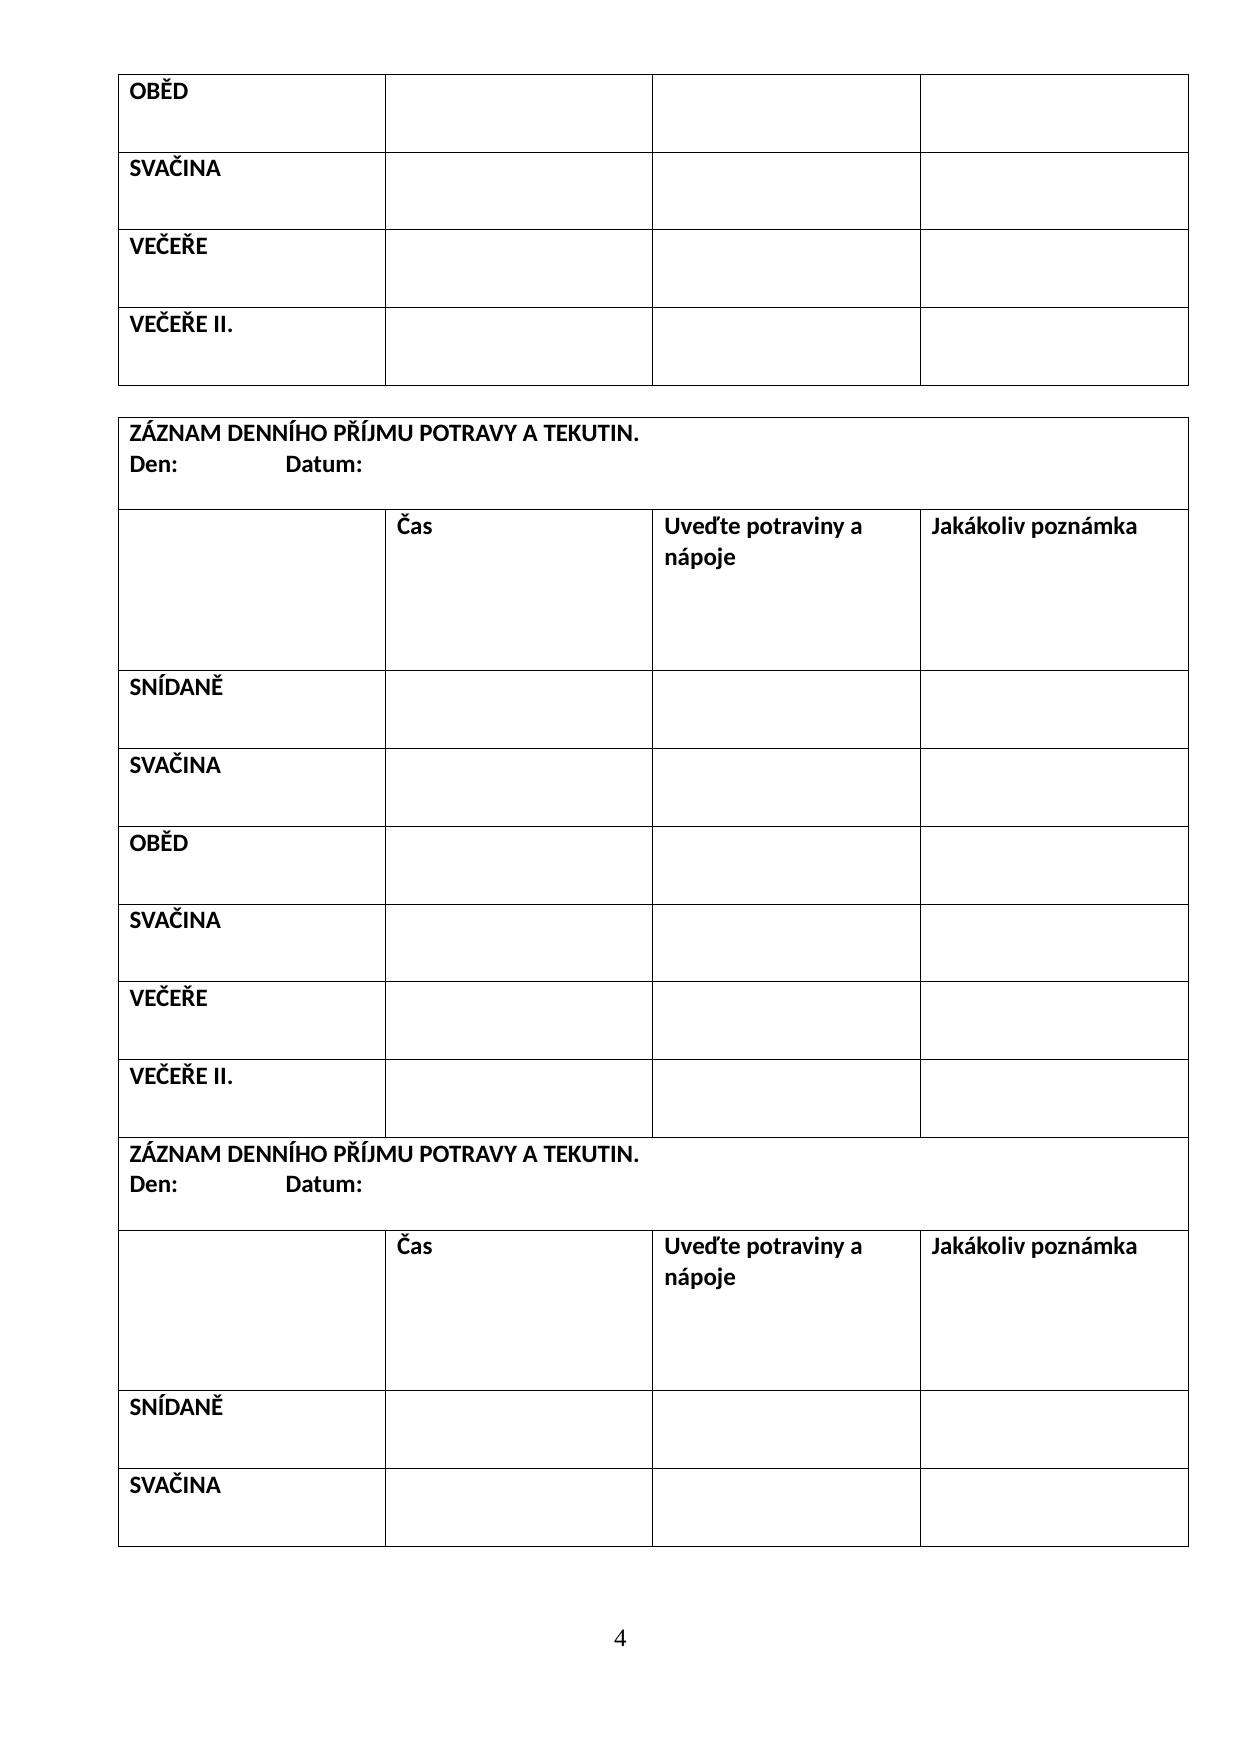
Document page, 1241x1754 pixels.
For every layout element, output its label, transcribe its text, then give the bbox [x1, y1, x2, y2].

table_cell [386, 1391, 652, 1468]
table_header ZÁZNAM DENNÍHO PŘÍJMU POTRAVY A TEKUTIN. Den: Datum: [119, 418, 1188, 509]
table_cell VEČEŘE II. [119, 308, 385, 385]
table_cell [653, 982, 920, 1059]
table_cell [119, 1231, 385, 1390]
table_cell [653, 153, 920, 229]
table_cell [386, 671, 652, 748]
table_cell Jakákoliv poznámka [921, 1231, 1188, 1390]
table_cell [653, 230, 920, 307]
table_cell Jakákoliv poznámka [921, 510, 1188, 670]
table_cell [653, 905, 920, 981]
table_cell SVAČINA [119, 905, 385, 981]
table_cell [386, 1469, 652, 1546]
table_cell [921, 1060, 1188, 1137]
table_cell [386, 75, 652, 152]
table_cell [119, 510, 385, 670]
table_cell [921, 671, 1188, 748]
table_cell OBĚD [119, 75, 385, 152]
table_cell [653, 1469, 920, 1546]
table_cell Uveďte potraviny a nápoje [653, 1231, 920, 1390]
table_cell [921, 153, 1188, 229]
table_cell [653, 1060, 920, 1137]
table_cell OBĚD [119, 827, 385, 903]
table_cell SVAČINA [119, 749, 385, 826]
table_cell [921, 827, 1188, 903]
table_cell SVAČINA [119, 153, 385, 229]
table_cell [921, 1391, 1188, 1468]
table_cell Čas [386, 1231, 652, 1390]
table_cell [921, 75, 1188, 152]
table_cell [386, 749, 652, 826]
table_cell [386, 308, 652, 385]
table_cell Uveďte potraviny a nápoje [653, 510, 920, 670]
table_cell VEČEŘE [119, 982, 385, 1059]
table_cell Čas [386, 510, 652, 670]
table_cell ZÁZNAM DENNÍHO PŘÍJMU POTRAVY A TEKUTIN. Den: Datum: [119, 1138, 1188, 1229]
table_cell [921, 308, 1188, 385]
table_cell SNÍDANĚ [119, 1391, 385, 1468]
table_cell [653, 308, 920, 385]
table_cell SVAČINA [119, 1469, 385, 1546]
table_cell VEČEŘE II. [119, 1060, 385, 1137]
table_cell [653, 75, 920, 152]
table_cell [386, 905, 652, 981]
table_cell [386, 827, 652, 903]
table_cell [653, 671, 920, 748]
table_cell [921, 982, 1188, 1059]
table_cell [653, 827, 920, 903]
table_cell SNÍDANĚ [119, 671, 385, 748]
table_cell VEČEŘE [119, 230, 385, 307]
table_cell [921, 749, 1188, 826]
table_cell [921, 1469, 1188, 1546]
table_cell [653, 749, 920, 826]
table_cell [386, 1060, 652, 1137]
table_cell [386, 230, 652, 307]
table_cell [386, 982, 652, 1059]
table_cell [653, 1391, 920, 1468]
table_cell [921, 905, 1188, 981]
table_cell [921, 230, 1188, 307]
table_cell [386, 153, 652, 229]
